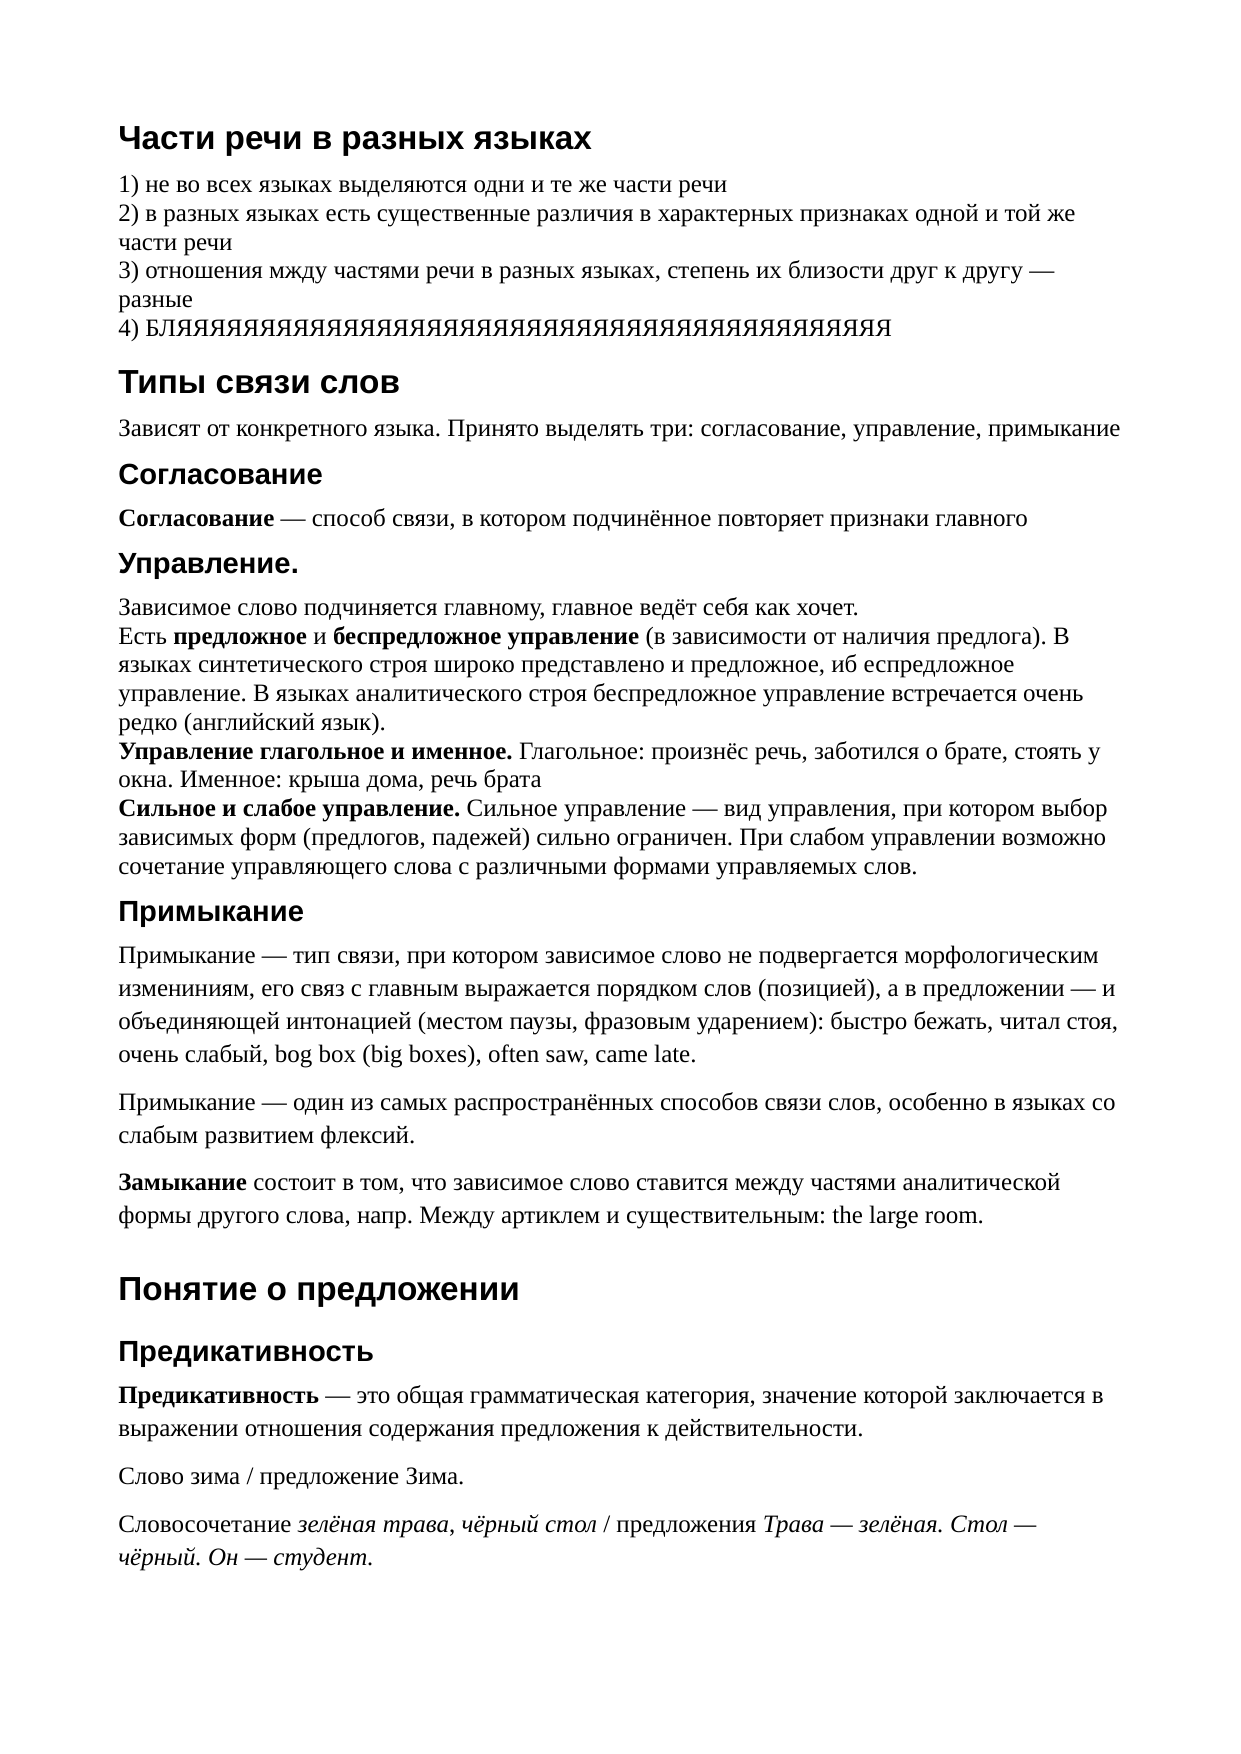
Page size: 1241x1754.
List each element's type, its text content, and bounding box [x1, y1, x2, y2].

text Есть предложное и беспредложное управление (в зависимости от наличия предлога). В языках синтетического строя широко представлено и предложное, иб еспредложное управление. В языках аналитического строя беспредложное управление встречается очень редко (английский язык). [118, 621, 1122, 736]
subtitle Типы связи слов [118, 362, 1122, 401]
text Слово зима / предложение Зима. [118, 1461, 1122, 1490]
text 1) не во всех языках выделяются одни и те же части речи [118, 169, 1122, 198]
text Зависимое слово подчиняется главному, главное ведёт себя как хочет. [118, 592, 1122, 621]
text Примыкание — один из самых распространённых способов связи слов, особенно в языках со слабым развитием флексий. [118, 1087, 1122, 1149]
text Замыкание состоит в том, что зависимое слово ставится между частями аналитической формы другого слова, напр. Между артиклем и существительным: the large room. [118, 1167, 1122, 1229]
subtitle Управление. [118, 546, 1122, 579]
text 4) БЛЯЯЯЯЯЯЯЯЯЯЯЯЯЯЯЯЯЯЯЯЯЯЯЯЯЯЯЯЯЯЯЯЯЯЯЯЯЯЯЯЯЯЯ [118, 313, 1122, 342]
subtitle Согласование [118, 457, 1122, 490]
text Зависят от конкретного языка. Принято выделять три: согласование, управление, примыкание [118, 413, 1122, 442]
text 3) отношения мжду частями речи в разных языках, степень их близости друг к другу — разные [118, 255, 1122, 313]
subtitle Части речи в разных языках [118, 118, 1122, 157]
subtitle Примыкание [118, 894, 1122, 928]
subtitle Понятие о предложении [118, 1269, 1122, 1307]
text Согласование — способ связи, в котором подчинённое повторяет признаки главного [118, 503, 1122, 531]
subtitle Предикативность [118, 1334, 1122, 1368]
text Примыкание — тип связи, при котором зависимое слово не подвергается морфологическим измениниям, его связ с главным выражается порядком слов (позицией), а в предложении — и объединяющей интонацией (местом паузы, фразовым ударением): быстро бежать, читал стоя, очень слабый, bog box (big boxes), often saw, came late. [118, 940, 1122, 1068]
text Предикативность — это общая грамматическая категория, значение которой заключается в выражении отношения содержания предложения к действительности. [118, 1381, 1122, 1442]
text 2) в разных языках есть существенные различия в характерных признаках одной и той же части речи [118, 198, 1122, 255]
text Сильное и слабое управление. Сильное управление — вид управления, при котором выбор зависимых форм (предлогов, падежей) сильно ограничен. При слабом управлении возможно сочетание управляющего слова с различными формами управляемых слов. [118, 793, 1122, 879]
text Словосочетание зелёная трава, чёрный стол / предложения Трава — зелёная. Стол — чёрный. Он — студент. [118, 1509, 1122, 1571]
text Управление глагольное и именное. Глагольное: произнёс речь, заботился о брате, стоять у окна. Именное: крыша дома, речь брата [118, 736, 1122, 793]
